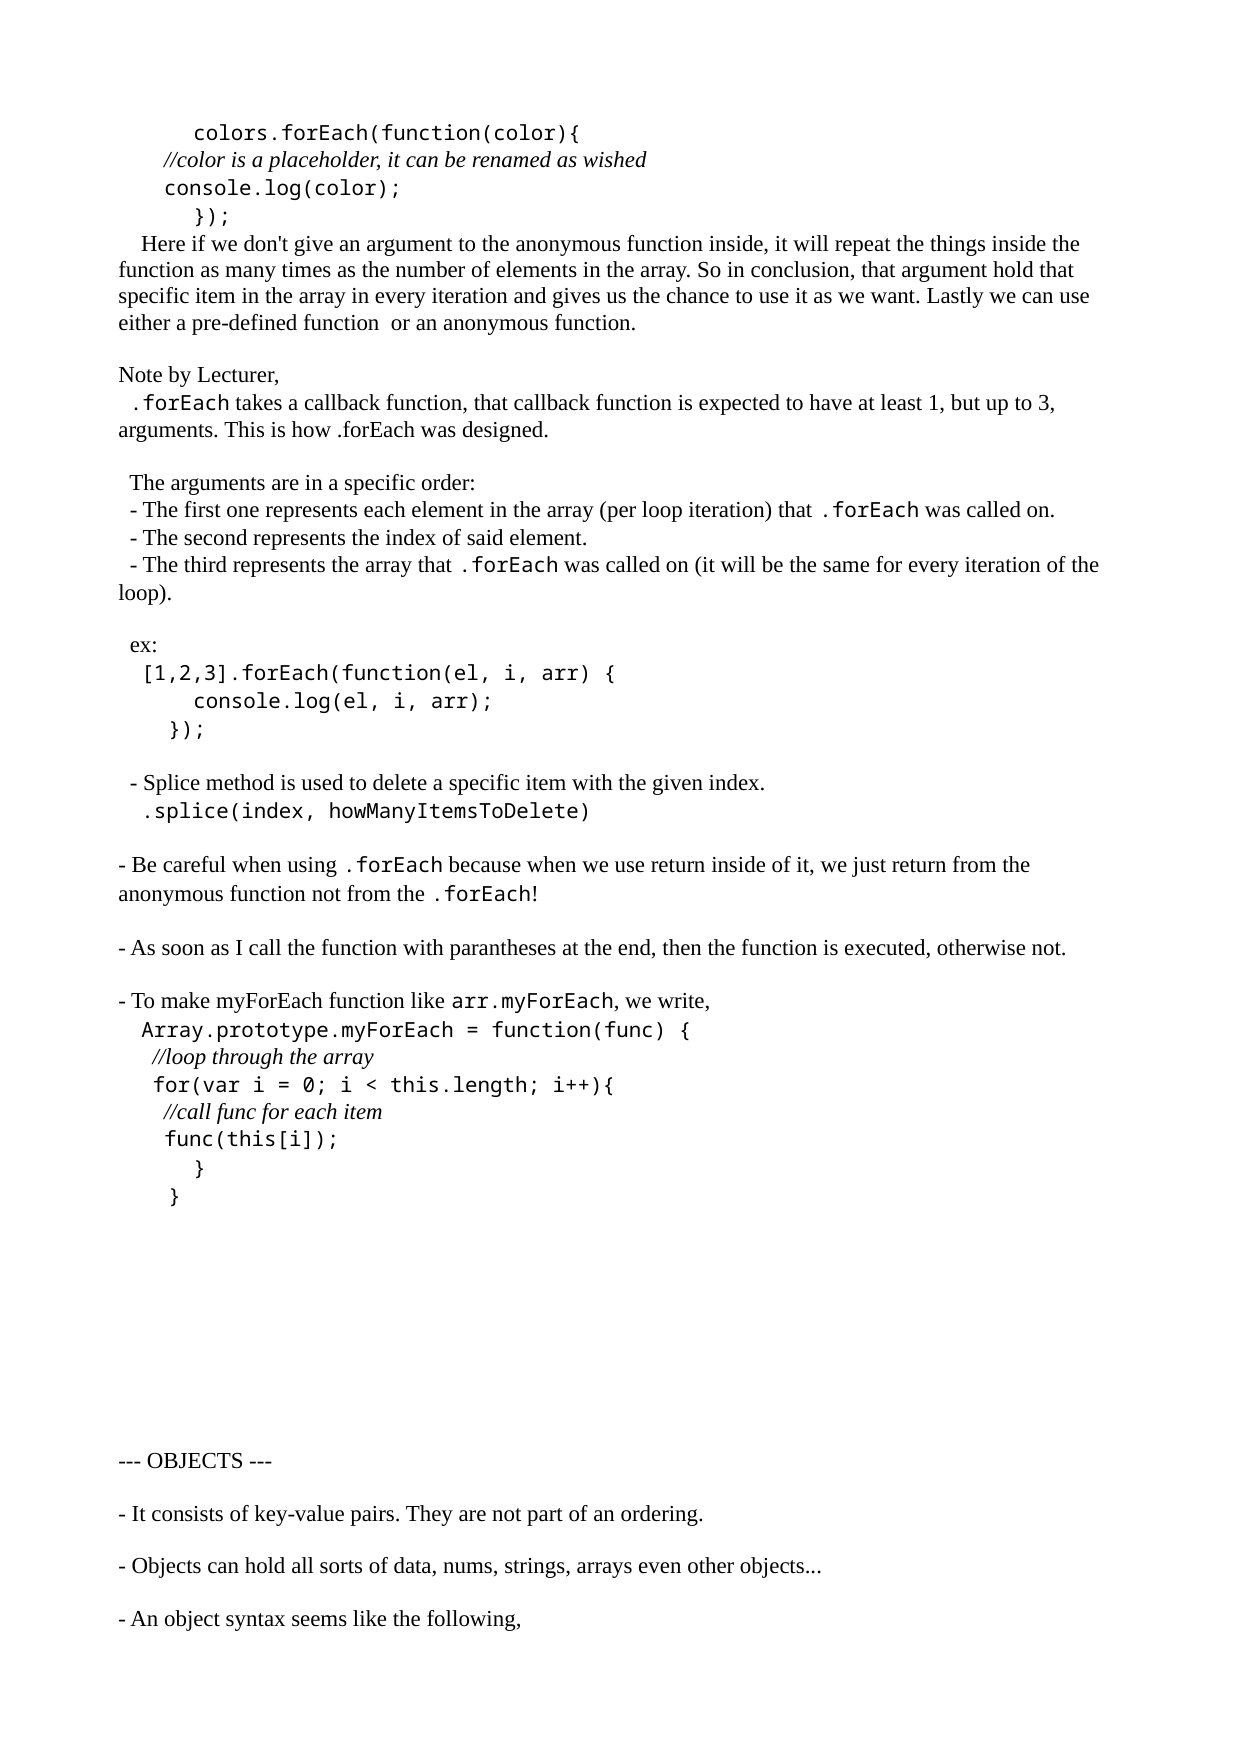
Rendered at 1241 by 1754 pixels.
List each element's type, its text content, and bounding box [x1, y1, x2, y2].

text .splice(index, howManyItemsToDelete) [118, 796, 1122, 824]
text [1,2,3].forEach(function(el, i, arr) { [118, 658, 1122, 686]
text - The third represents the array that .forEach was called on (it will be the same for every iteration of the loop). [118, 550, 1122, 605]
text - To make myForEach function like arr.myForEach, we write, [118, 986, 1122, 1015]
text } [118, 1153, 1122, 1181]
text for(var i = 0; i < this.length; i++){ [118, 1070, 1122, 1098]
text The arguments are in a specific order: [118, 469, 1122, 495]
text console.log(color); [118, 173, 1122, 201]
text Here if we don't give an argument to the anonymous function inside, it will repeat the things inside the function as many times as the number of elements in the array. So in conclusion, that argument hold that specific item in the array in every iteration and gives us the chance to use it as we want. Lastly we can use either a pre-defined function or an anonymous function. [118, 230, 1122, 335]
text - The second represents the index of said element. [118, 524, 1122, 550]
text - An object syntax seems like the following, [118, 1605, 1122, 1631]
text - Objects can hold all sorts of data, nums, strings, arrays even other objects... [118, 1552, 1122, 1579]
text } [118, 1181, 1122, 1210]
text --- OBJECTS --- [118, 1447, 1122, 1473]
text - It consists of key-value pairs. They are not part of an ordering. [118, 1500, 1122, 1526]
text //loop through the array [118, 1043, 1122, 1070]
text .forEach takes a callback function, that callback function is expected to have at least 1, but up to 3, arguments. This is how .forEach was designed. [118, 388, 1122, 443]
text - Splice method is used to delete a specific item with the given index. [118, 769, 1122, 796]
text ex: [118, 631, 1122, 658]
text - As soon as I call the function with parantheses at the end, then the function is executed, otherwise not. [118, 934, 1122, 960]
text - The first one represents each element in the array (per loop iteration) that .forEach was called on. [118, 495, 1122, 524]
text Array.prototype.myForEach = function(func) { [118, 1015, 1122, 1043]
text func(this[i]); [118, 1124, 1122, 1153]
text - Be careful when using .forEach because when we use return inside of it, we just return from the anonymous function not from the .forEach! [118, 851, 1122, 907]
text //call func for each item [118, 1098, 1122, 1124]
text Note by Lecturer, [118, 362, 1122, 388]
text console.log(el, i, arr); [118, 686, 1122, 714]
text //color is a placeholder, it can be renamed as wished [118, 147, 1122, 173]
text }); [118, 201, 1122, 230]
text }); [118, 714, 1122, 743]
text colors.forEach(function(color){ [118, 118, 1122, 147]
